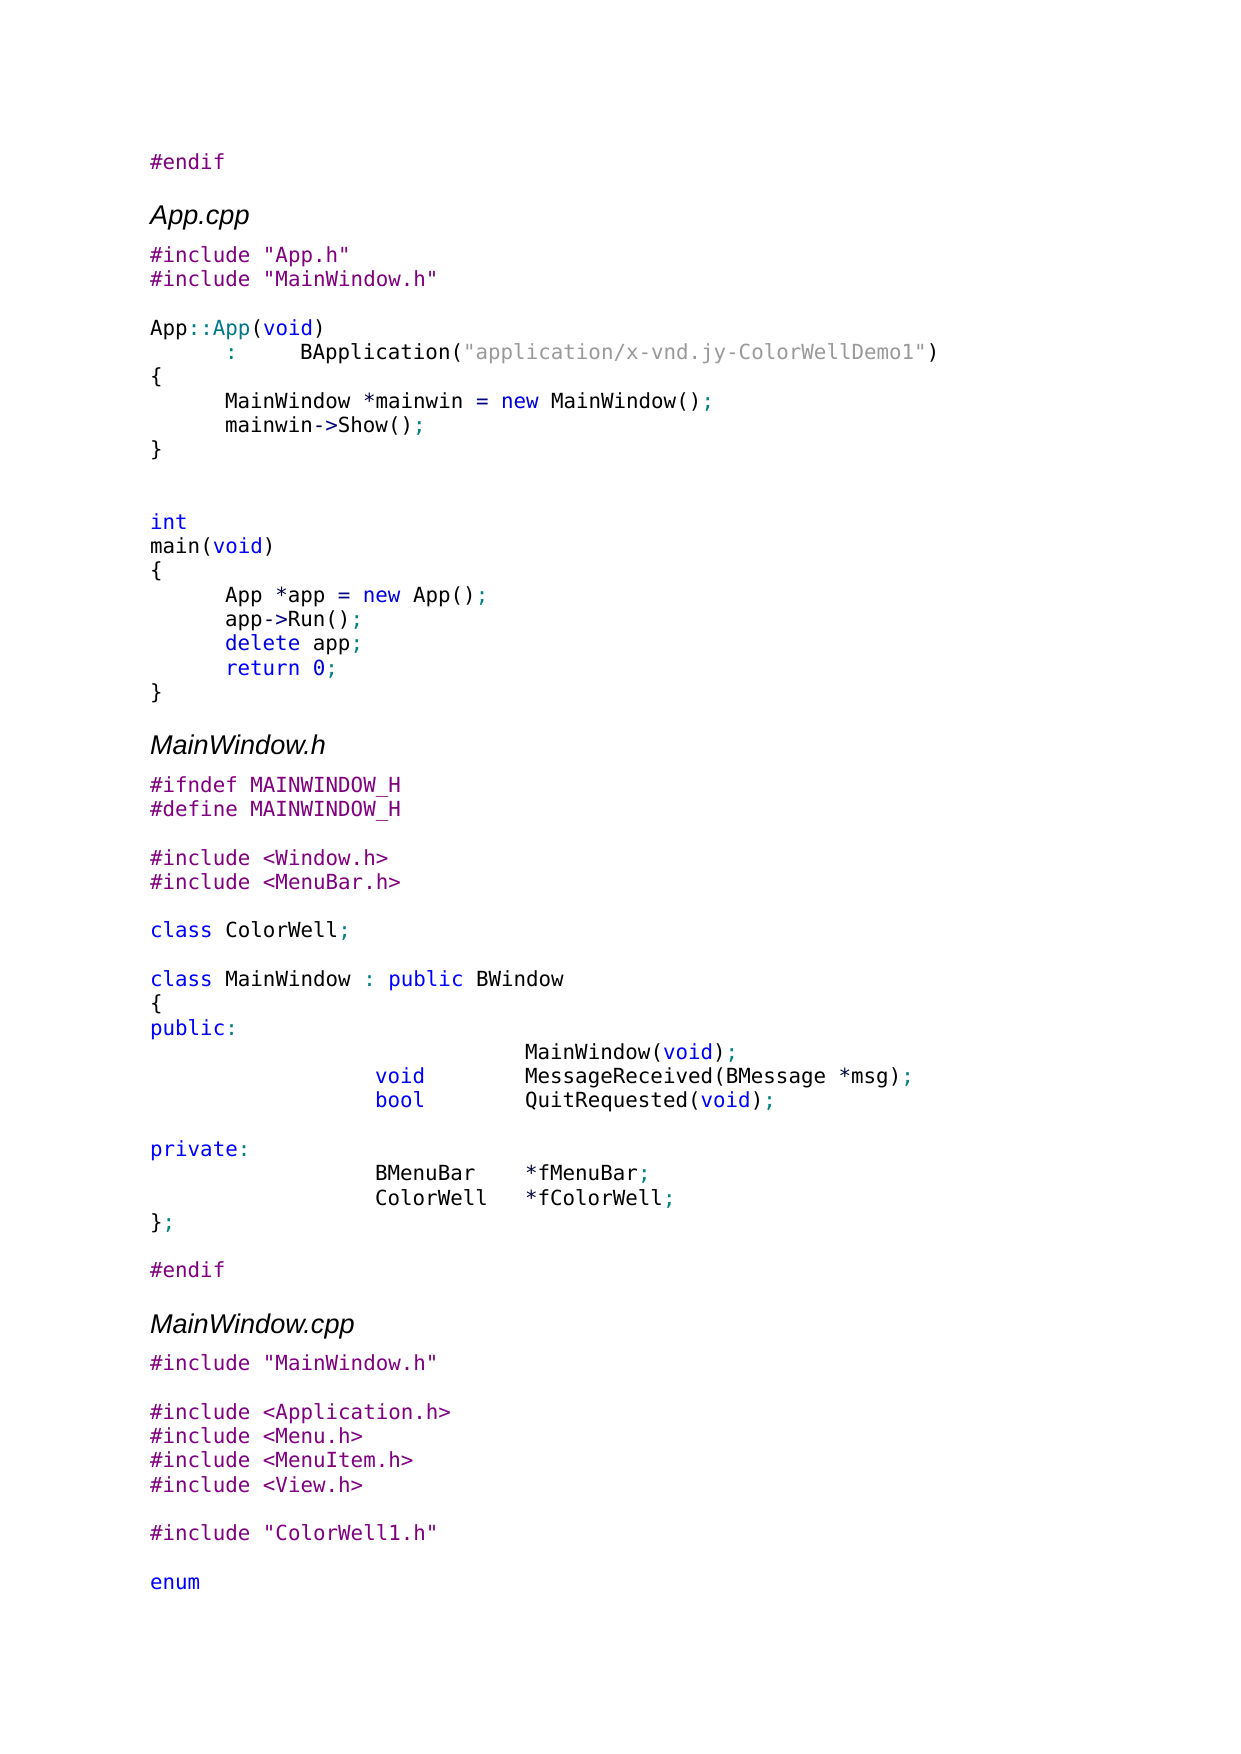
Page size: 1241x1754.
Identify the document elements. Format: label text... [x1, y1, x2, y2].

text enum [150, 1570, 1090, 1594]
text App *app = new App(); [150, 583, 1090, 607]
text } [150, 680, 1090, 704]
text { [150, 558, 1090, 583]
text #ifndef MAINWINDOW_H [150, 773, 1090, 797]
text #include "App.h" [150, 243, 1090, 267]
text #include "MainWindow.h" [150, 267, 1090, 292]
text { [150, 991, 1090, 1016]
text public: [150, 1016, 1090, 1040]
text main(void) [150, 534, 1090, 558]
text void MessageReceived(BMessage *msg); [150, 1064, 1090, 1088]
text #include "ColorWell1.h" [150, 1521, 1090, 1546]
text app->Run(); [150, 607, 1090, 631]
text #include <Menu.h> [150, 1424, 1090, 1448]
text { [150, 364, 1090, 389]
text ColorWell *fColorWell; [150, 1186, 1090, 1210]
subtitle MainWindow.cpp [150, 1308, 1090, 1339]
text return 0; [150, 656, 1090, 680]
text private: [150, 1137, 1090, 1161]
text }; [150, 1210, 1090, 1234]
text class MainWindow : public BWindow [150, 967, 1090, 991]
text bool QuitRequested(void); [150, 1088, 1090, 1113]
text } [150, 437, 1090, 461]
text #endif [150, 1258, 1090, 1283]
text int [150, 510, 1090, 534]
text #endif [150, 150, 1090, 174]
text delete app; [150, 631, 1090, 656]
text MainWindow *mainwin = new MainWindow(); [150, 389, 1090, 413]
text : BApplication("application/x-vnd.jy-ColorWellDemo1") [150, 340, 1090, 364]
subtitle MainWindow.h [150, 729, 1090, 760]
text BMenuBar *fMenuBar; [150, 1161, 1090, 1186]
text #include "MainWindow.h" [150, 1351, 1090, 1376]
subtitle App.cpp [150, 199, 1090, 231]
text MainWindow(void); [150, 1040, 1090, 1064]
text #include <Application.h> [150, 1400, 1090, 1424]
text #include <Window.h> [150, 846, 1090, 870]
text #include <MenuItem.h> [150, 1448, 1090, 1473]
text class ColorWell; [150, 918, 1090, 943]
text #include <MenuBar.h> [150, 870, 1090, 894]
text mainwin->Show(); [150, 413, 1090, 437]
text #define MAINWINDOW_H [150, 797, 1090, 821]
text #include <View.h> [150, 1473, 1090, 1497]
text App::App(void) [150, 316, 1090, 340]
